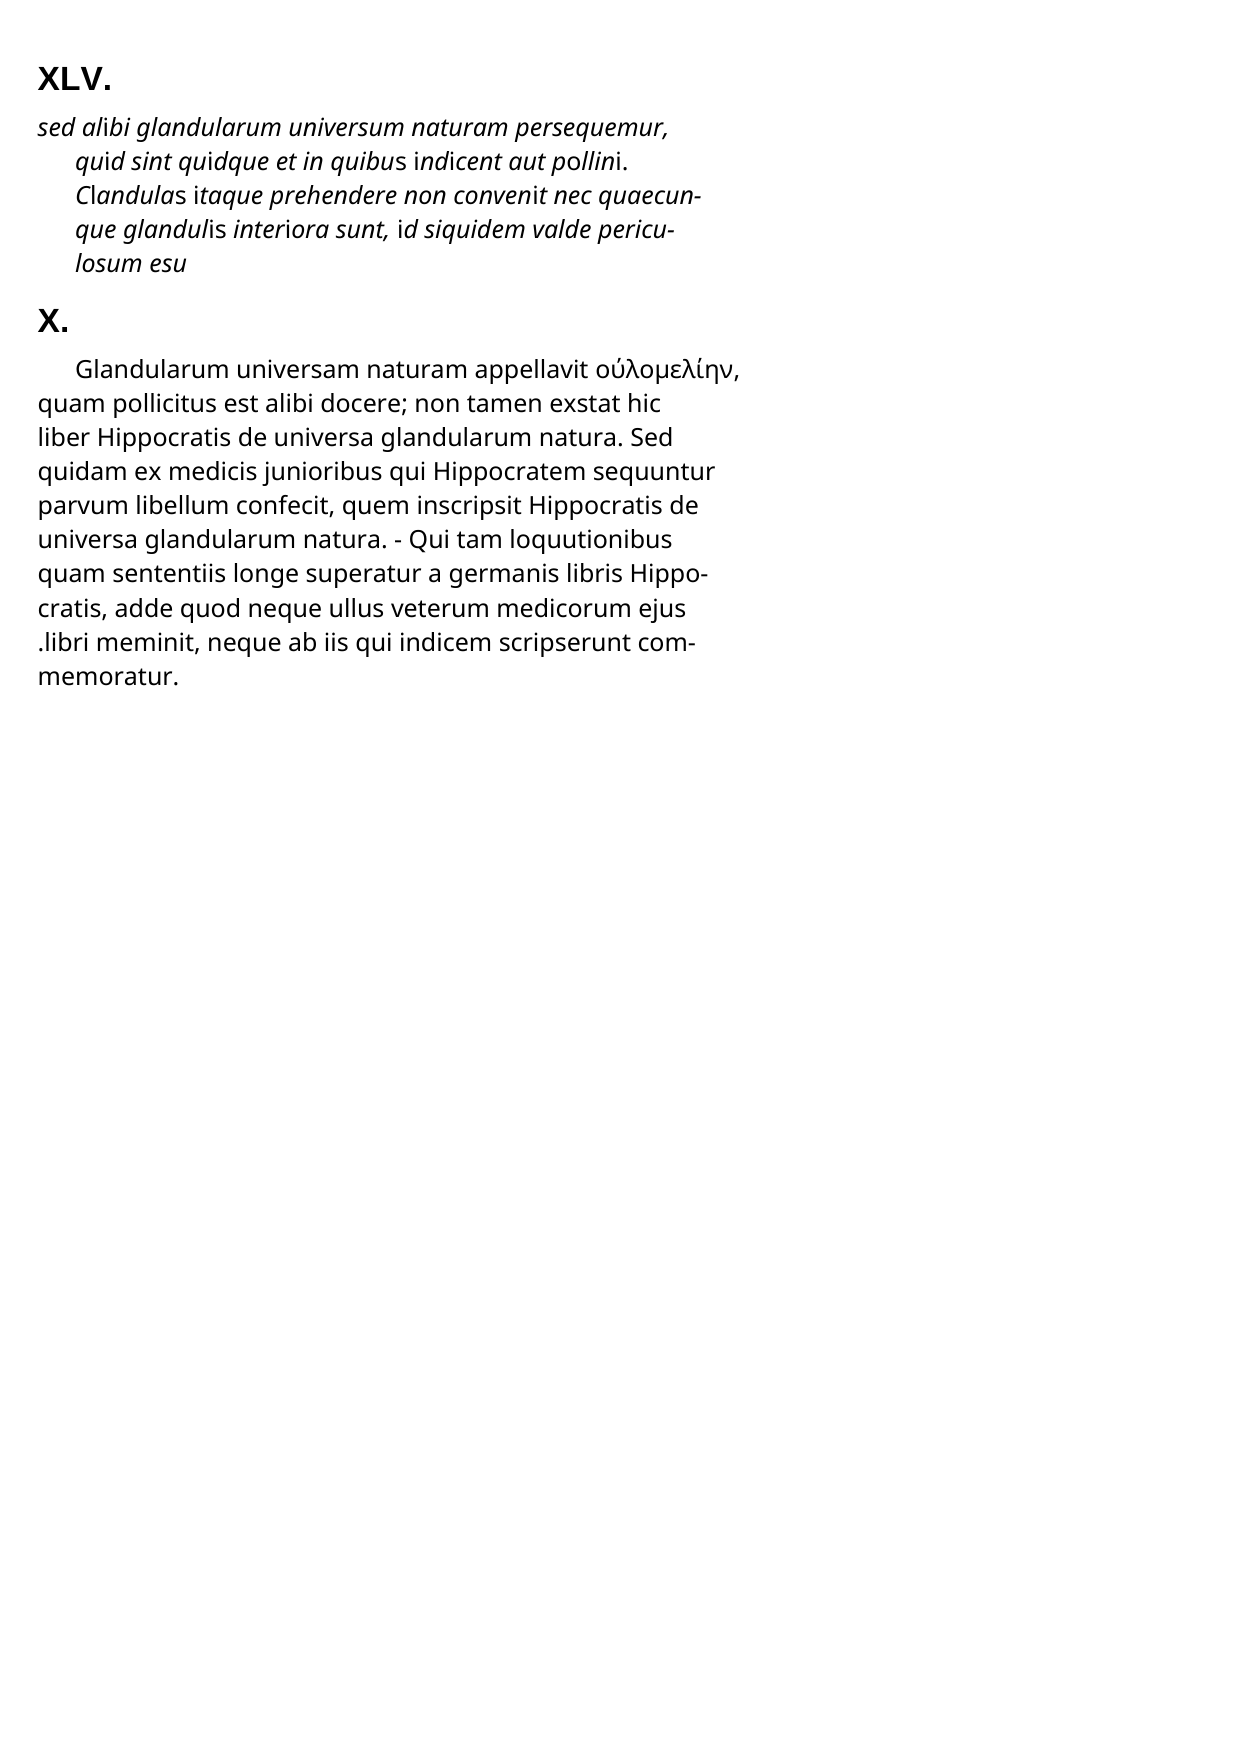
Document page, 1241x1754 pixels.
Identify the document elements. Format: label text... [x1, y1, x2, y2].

subtitle XLV. [37, 58, 1203, 97]
subtitle X. [37, 301, 1203, 339]
text sed alibi glandularum universum naturam persequemur, quid sint quidque et in quibus indicent aut pollini. Clandulas itaque prehendere non convenit nec quaecun- que glandulis interiora sunt, id siquidem valde pericu- losum esu [37, 109, 1203, 280]
text Glandularum universam naturam appellavit ούλομελίην, quam pollicitus est alibi docere; non tamen exstat hic liber Hippocratis de universa glandularum natura. Sed quidam ex medicis junioribus qui Hippocratem sequuntur parvum libellum confecit, quem inscripsit Hippocratis de universa glandularum natura. - Qui tam loquutionibus quam sententiis longe superatur a germanis libris Hippo- cratis, adde quod neque ullus veterum medicorum ejus .libri meminit, neque ab iis qui indicem scripserunt com- memoratur. [37, 352, 1203, 692]
